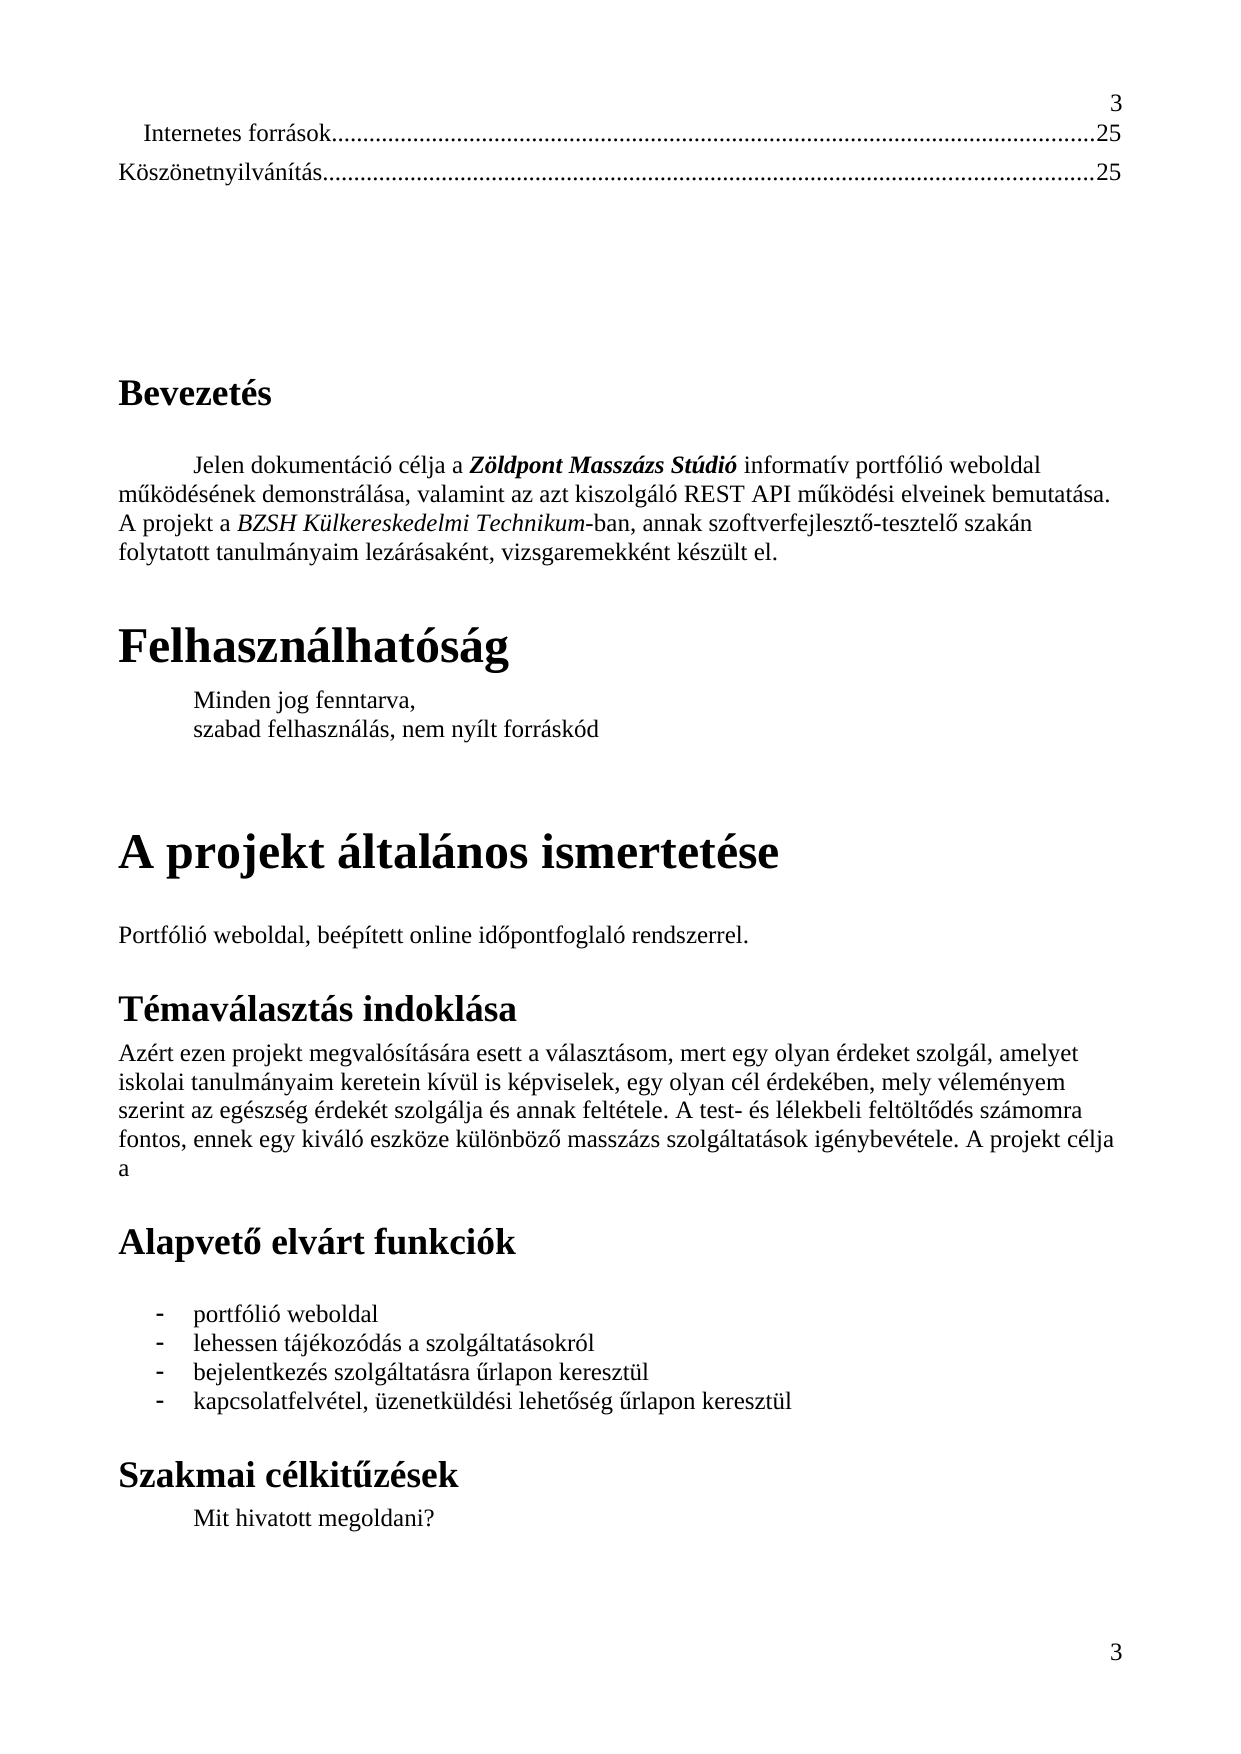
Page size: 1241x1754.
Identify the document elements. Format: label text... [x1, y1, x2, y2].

list lehessen tájékozódás a szolgáltatásokról [156, 1328, 1122, 1357]
text Jelen dokumentáció célja a Zöldpont Masszázs Stúdió informatív portfólió weboldal működésének demonstrálása, valamint az azt kiszolgáló REST API működési elveinek bemutatása. [118, 450, 1122, 508]
text Internetes források 25 [143, 118, 1122, 147]
subtitle Bevezetés [118, 370, 1122, 413]
text Minden jog fenntarva, [118, 685, 1122, 714]
text Köszönetnyilvánítás 25 [118, 157, 1122, 186]
subtitle Felhasználhatóság [118, 615, 1122, 673]
text Mit hivatott megoldani? [118, 1503, 1122, 1532]
text Portfólió weboldal, beépített online időpontfoglaló rendszerrel. [118, 920, 1122, 949]
subtitle Témaválasztás indoklása [118, 987, 1122, 1030]
subtitle A projekt általános ismertetése [118, 822, 1122, 879]
text Azért ezen projekt megvalósítására esett a választásom, mert egy olyan érdeket szolgál, amelyet iskolai tanulmányaim keretein kívül is képviselek, egy olyan cél érdekében, mely véleményem szerint az egészség érdekét szolgálja és annak feltétele. A test- és lélekbeli feltöltődés számomra fontos, ennek egy kiváló eszköze különböző masszázs szolgáltatások igénybevétele. A projekt célja a [118, 1038, 1122, 1182]
list kapcsolatfelvétel, üzenetküldési lehetőség űrlapon keresztül [156, 1386, 1122, 1414]
list portfólió weboldal [156, 1299, 1122, 1328]
subtitle Szakmai célkitűzések [118, 1452, 1122, 1495]
subtitle Alapvető elvárt funkciók [118, 1219, 1122, 1262]
list bejelentkezés szolgáltatásra űrlapon keresztül [156, 1357, 1122, 1386]
text A projekt a BZSH Külkereskedelmi Technikum-ban, annak szoftverfejlesztő-tesztelő szakán folytatott tanulmányaim lezárásaként, vizsgaremekként készült el. [118, 508, 1122, 565]
text szabad felhasználás, nem nyílt forráskód [118, 714, 1122, 743]
